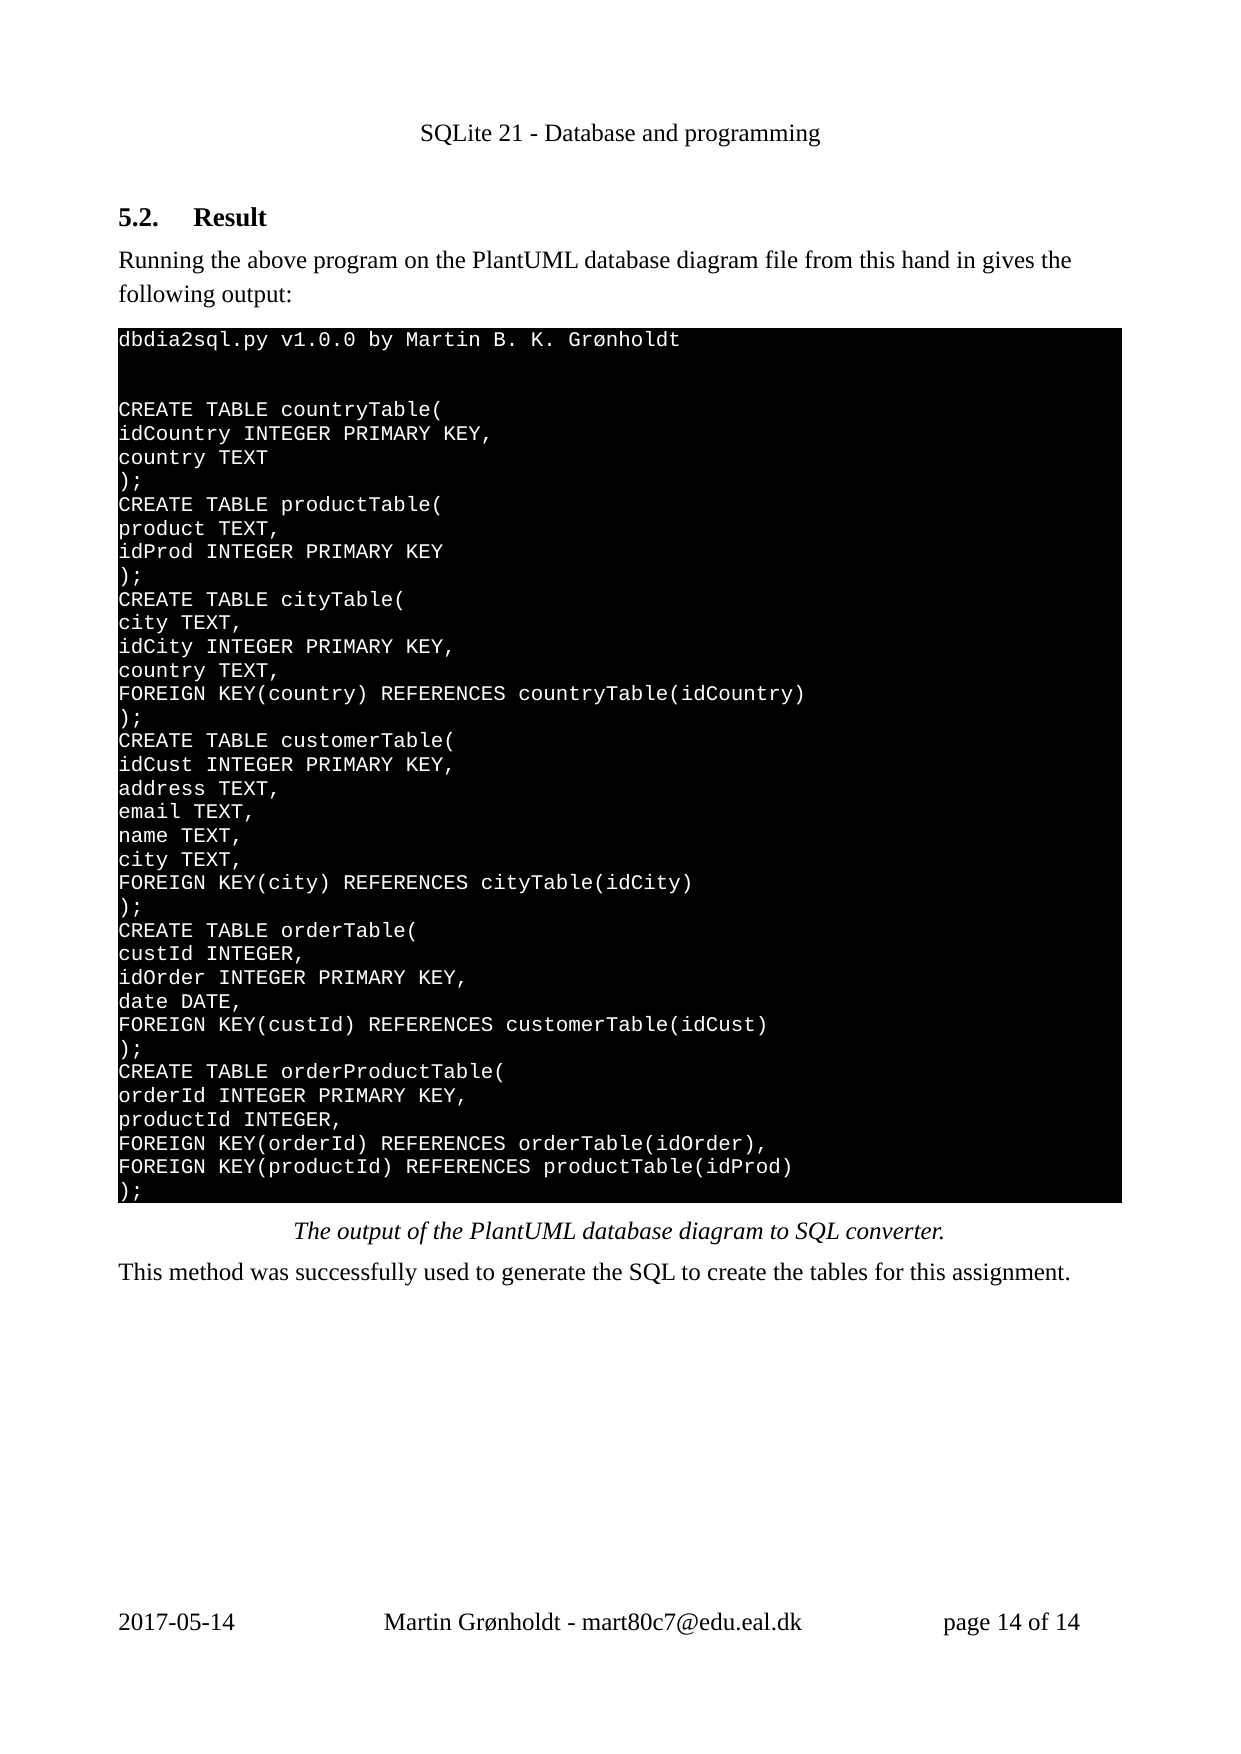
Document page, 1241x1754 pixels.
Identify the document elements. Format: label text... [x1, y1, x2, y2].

text dbdia2sql.py v1.0.0 by Martin B. K. Grønholdt CREATE TABLE countryTable( idCountry INTEGER PRIMARY KEY, country TEXT ); CREATE TABLE productTable( product TEXT, idProd INTEGER PRIMARY KEY ); CREATE TABLE cityTable( city TEXT, idCity INTEGER PRIMARY KEY, country TEXT, FOREIGN KEY(country) REFERENCES countryTable(idCountry) ); CREATE TABLE customerTable( idCust INTEGER PRIMARY KEY, address TEXT, email TEXT, name TEXT, city TEXT, FOREIGN KEY(city) REFERENCES cityTable(idCity) ); CREATE TABLE orderTable( custId INTEGER, idOrder INTEGER PRIMARY KEY, date DATE, FOREIGN KEY(custId) REFERENCES customerTable(idCust) ); CREATE TABLE orderProductTable( orderId INTEGER PRIMARY KEY, productId INTEGER, FOREIGN KEY(orderId) REFERENCES orderTable(idOrder), FOREIGN KEY(productId) REFERENCES productTable(idProd) ); [118, 328, 1122, 1203]
subtitle Result [118, 201, 1122, 232]
text The output of the PlantUML database diagram to SQL converter. [118, 1216, 1122, 1245]
text This method was successfully used to generate the SQL to create the tables for this assignment. [118, 1257, 1122, 1286]
text Running the above program on the PlantUML database diagram file from this hand in gives the following output: [118, 245, 1122, 308]
